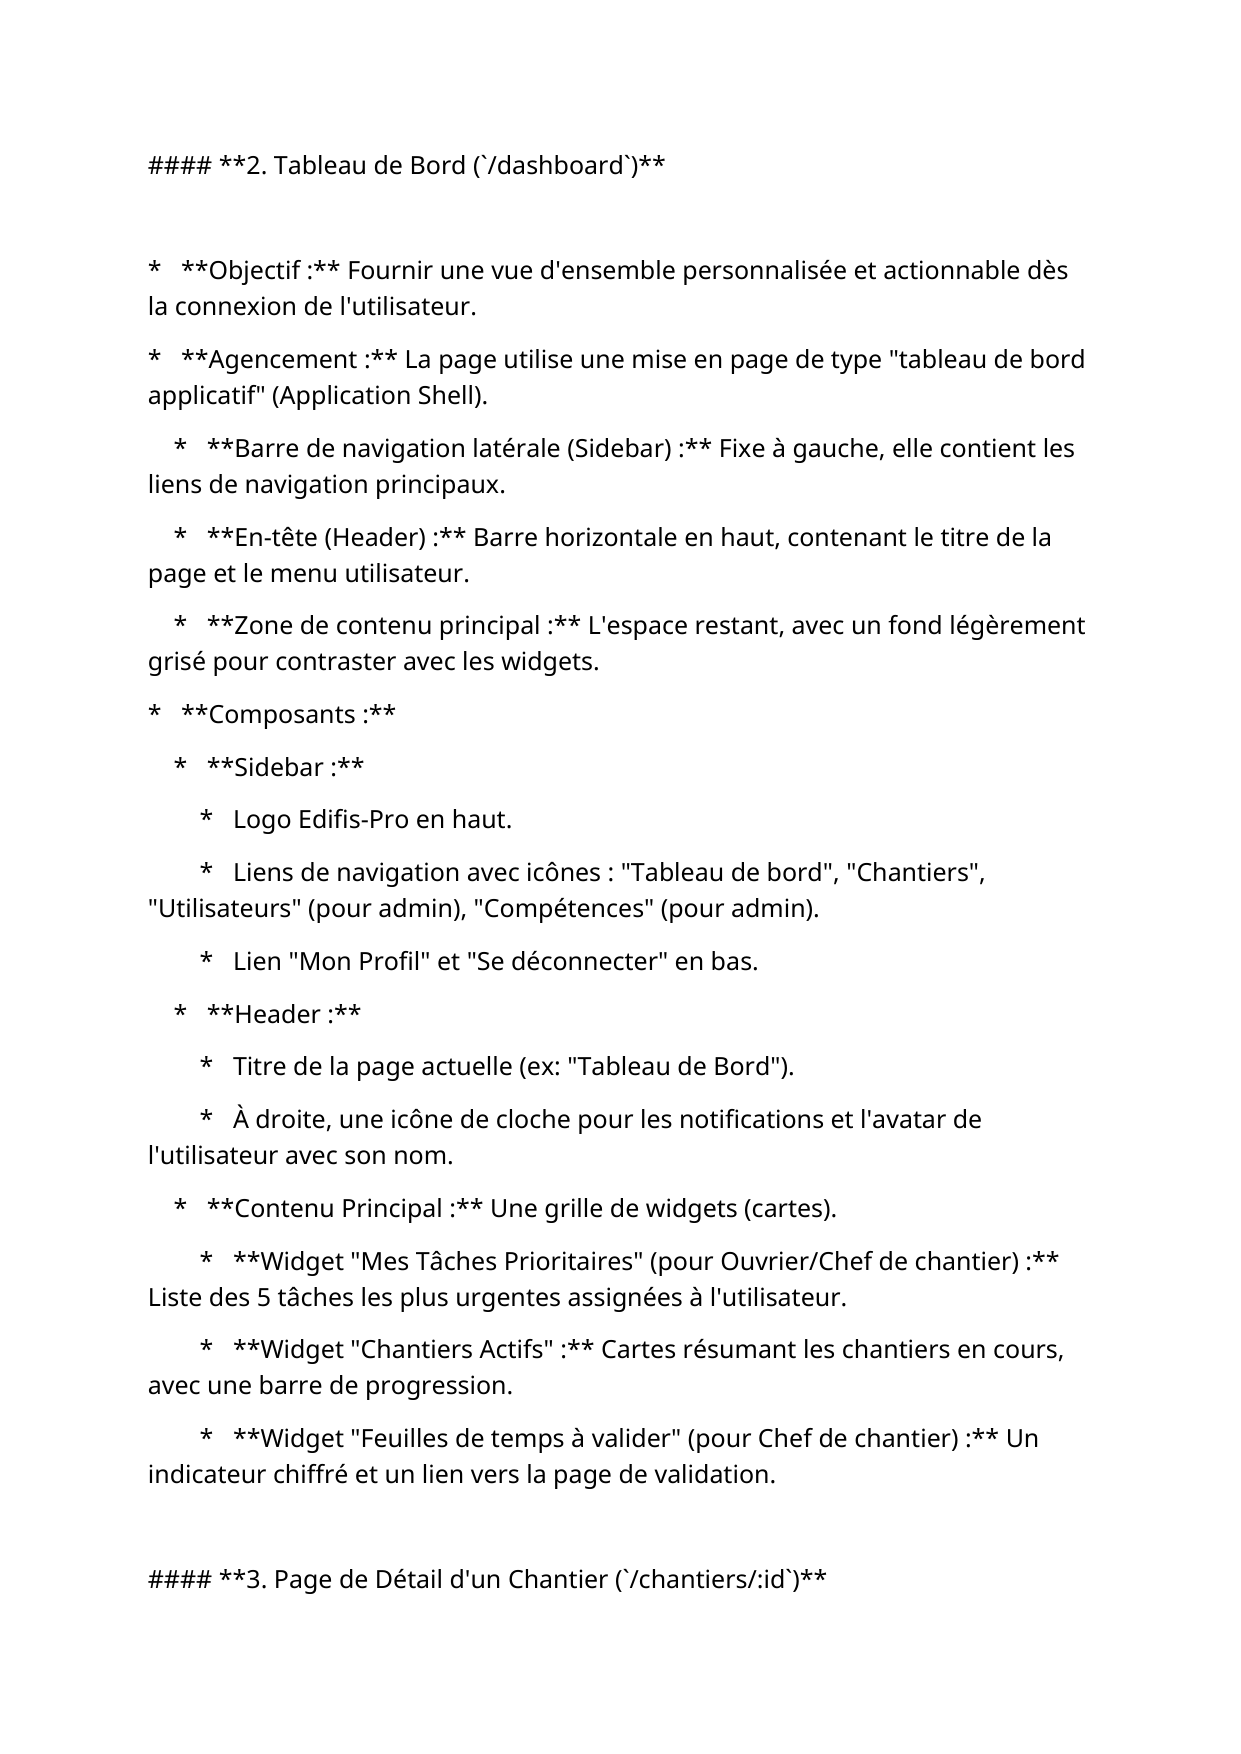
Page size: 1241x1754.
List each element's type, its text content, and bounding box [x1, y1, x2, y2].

text * **Header :** [148, 996, 1093, 1030]
text #### **2. Tableau de Bord (`/dashboard`)** [148, 148, 1093, 182]
text * **Contenu Principal :** Une grille de widgets (cartes). [148, 1191, 1093, 1224]
text * **En-tête (Header) :** Barre horizontale en haut, contenant le titre de la page et le menu utilisateur. [148, 519, 1093, 589]
text * Logo Edifis-Pro en haut. [148, 802, 1093, 836]
text * **Barre de navigation latérale (Sidebar) :** Fixe à gauche, elle contient les liens de navigation principaux. [148, 431, 1093, 501]
text * **Objectif :** Fournir une vue d'ensemble personnalisée et actionnable dès la connexion de l'utilisateur. [148, 253, 1093, 323]
text * Titre de la page actuelle (ex: "Tableau de Bord"). [148, 1049, 1093, 1083]
text * **Widget "Chantiers Actifs" :** Cartes résumant les chantiers en cours, avec une barre de progression. [148, 1332, 1093, 1402]
text * Lien "Mon Profil" et "Se déconnecter" en bas. [148, 944, 1093, 978]
text * **Widget "Feuilles de temps à valider" (pour Chef de chantier) :** Un indicateur chiffré et un lien vers la page de validation. [148, 1421, 1093, 1491]
text * **Widget "Mes Tâches Prioritaires" (pour Ouvrier/Chef de chantier) :** Liste des 5 tâches les plus urgentes assignées à l'utilisateur. [148, 1243, 1093, 1313]
text * **Zone de contenu principal :** L'espace restant, avec un fond légèrement grisé pour contraster avec les widgets. [148, 608, 1093, 678]
text * À droite, une icône de cloche pour les notifications et l'avatar de l'utilisateur avec son nom. [148, 1102, 1093, 1172]
text * **Agencement :** La page utilise une mise en page de type "tableau de bord applicatif" (Application Shell). [148, 342, 1093, 412]
text * Liens de navigation avec icônes : "Tableau de bord", "Chantiers", "Utilisateurs" (pour admin), "Compétences" (pour admin). [148, 855, 1093, 925]
text * **Composants :** [148, 697, 1093, 731]
text * **Sidebar :** [148, 749, 1093, 783]
text #### **3. Page de Détail d'un Chantier (`/chantiers/:id`)** [148, 1562, 1093, 1596]
